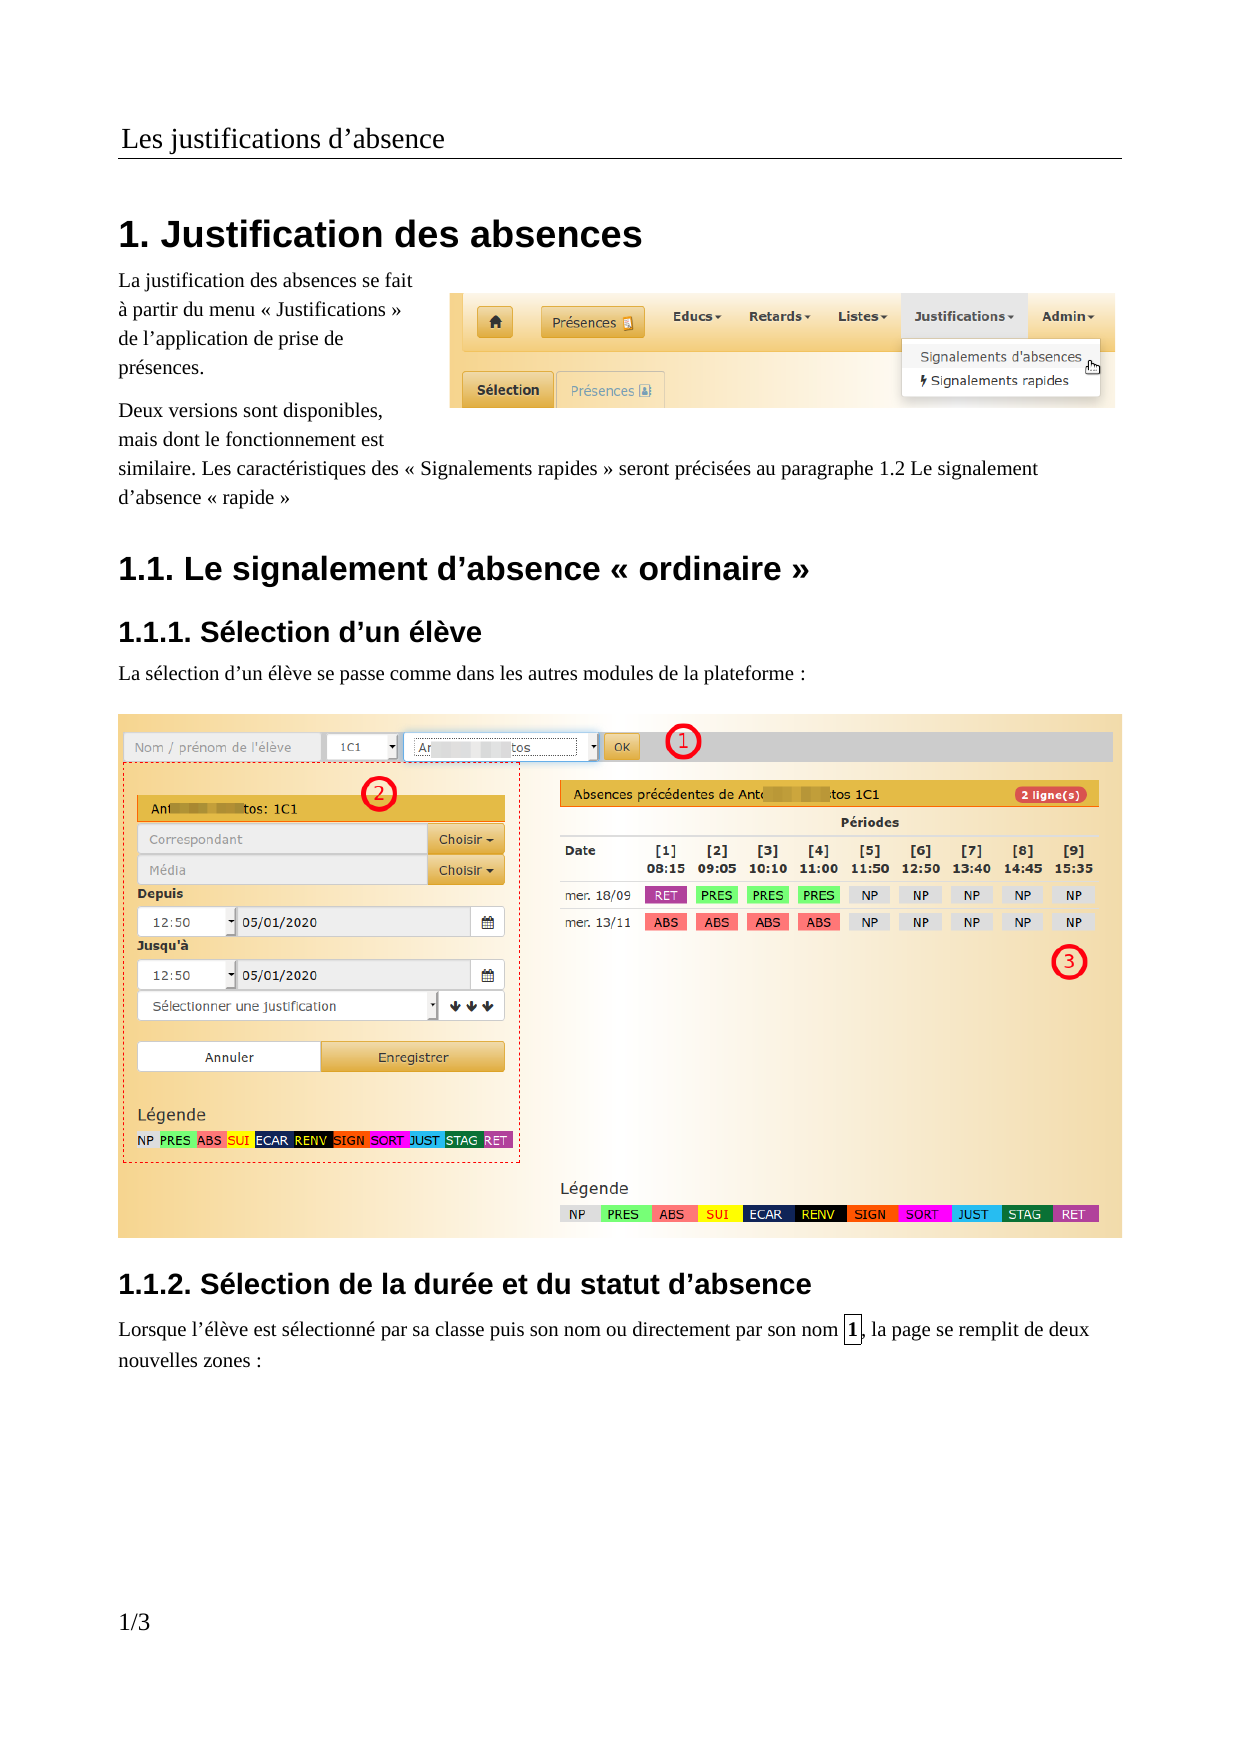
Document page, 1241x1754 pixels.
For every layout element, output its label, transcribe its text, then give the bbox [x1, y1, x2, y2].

subtitle Sélection d’un élève [118, 615, 1122, 648]
text Deux versions sont disponibles, mais dont le fonctionnement est similaire. Les caractéristiques des « Signalements rapides » seront précisées au paragraphe 1.2 Le signalement d’absence « rapide » [118, 398, 1122, 509]
subtitle Le signalement d’absence « ordinaire » [118, 549, 1122, 588]
text Lorsque l’élève est sélectionné par sa classe puis son nom ou directement par son nom 1, la page se remplit de deux nouvelles zones : [118, 1313, 1122, 1372]
text La sélection d’un élève se passe comme dans les autres modules de la plateforme : [118, 661, 1122, 685]
subtitle Sélection de la durée et du statut d’absence [118, 1238, 1122, 1301]
picture [449, 293, 1116, 408]
picture [118, 714, 1123, 1238]
subtitle Justification des absences [118, 212, 1122, 256]
text La justification des absences se fait à partir du menu « Justifications » de l’application de prise de présences. [118, 268, 1122, 379]
